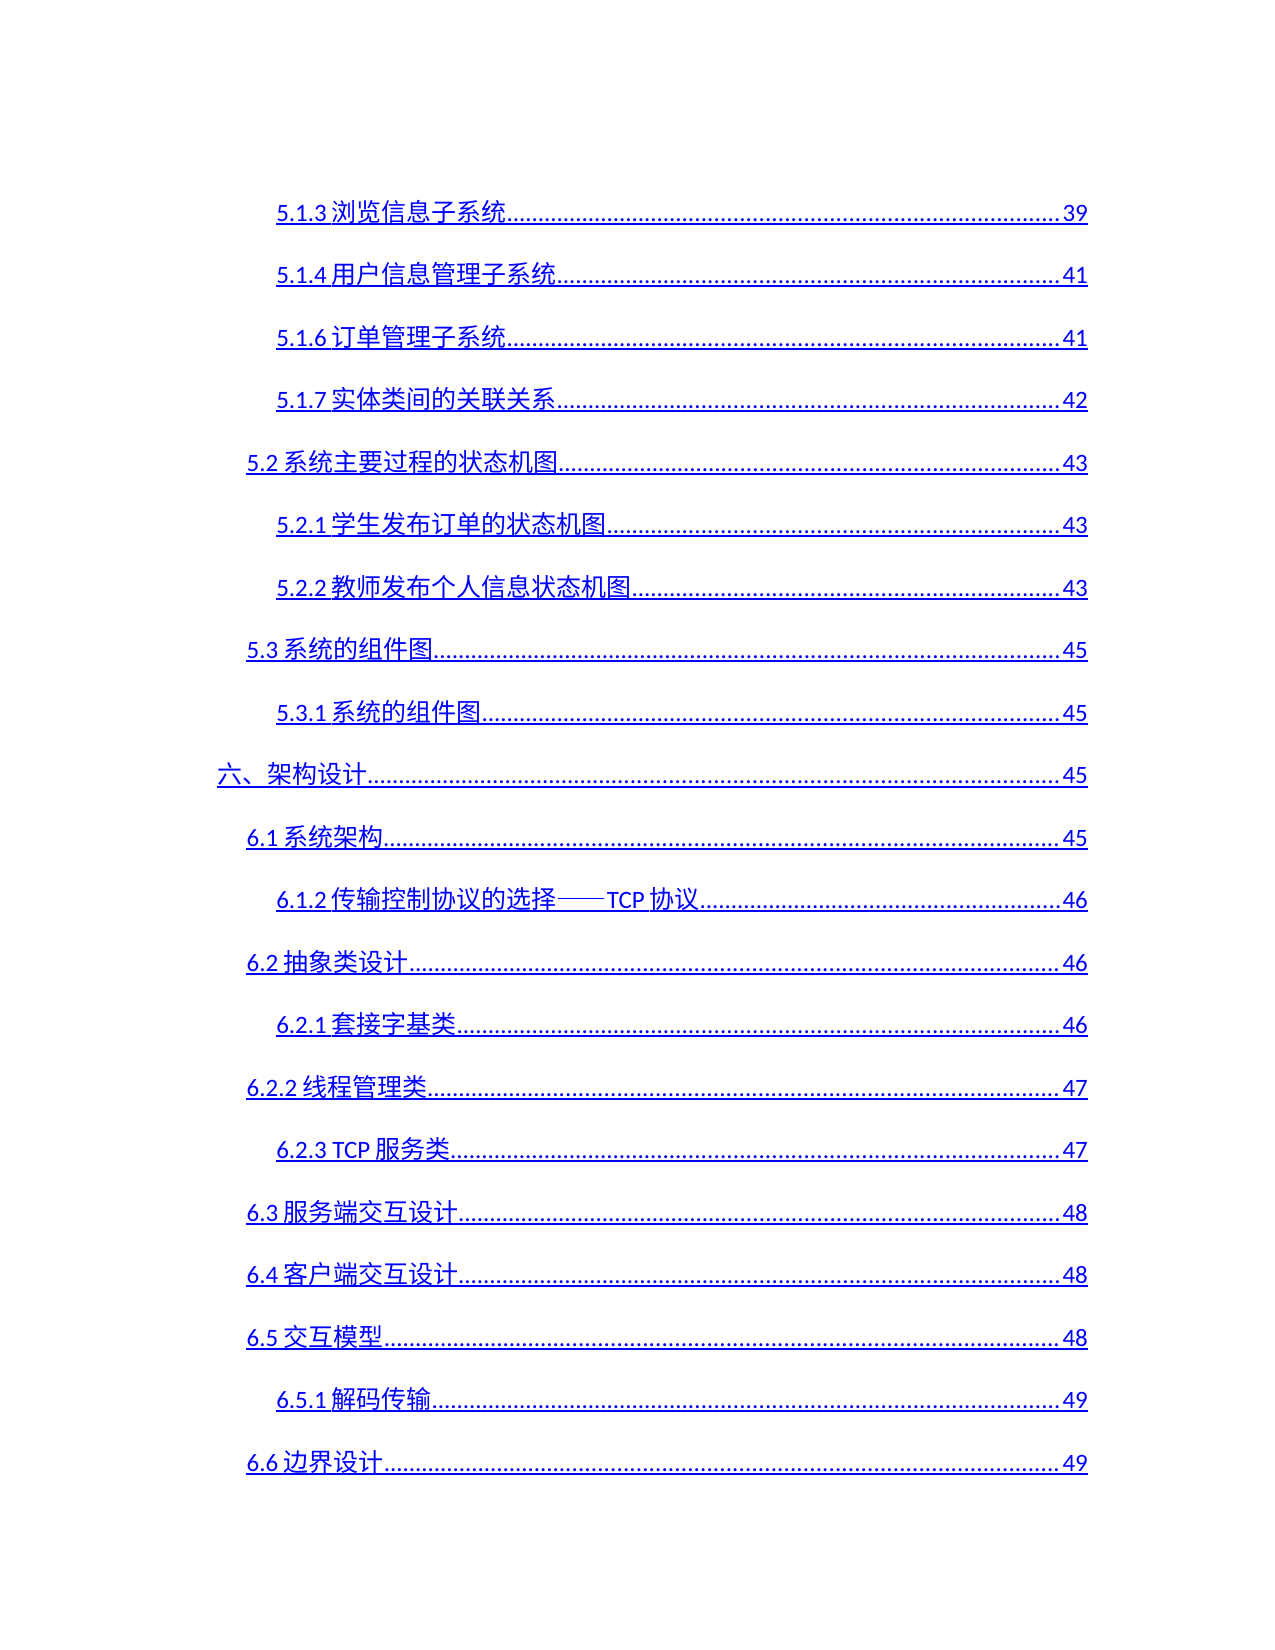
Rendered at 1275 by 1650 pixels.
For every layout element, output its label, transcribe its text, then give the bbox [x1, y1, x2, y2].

text 六、架构设计 45 [217, 731, 1087, 786]
text 5.1.6订单管理子系统 41 [276, 294, 1087, 348]
text [246, 1475, 1087, 1481]
text 6.5.1解码传输 49 [276, 1356, 1087, 1410]
text 6.2.2线程管理类 47 [246, 1044, 1087, 1098]
text [246, 662, 1087, 669]
text [276, 1037, 1087, 1044]
text [246, 475, 1087, 481]
text 6.4客户端交互设计 48 [246, 1231, 1087, 1285]
text 6.6 边界设计 49 [246, 1419, 1087, 1473]
text 5.1.4用户信息管理子系统 41 [276, 231, 1087, 285]
text [246, 1287, 1087, 1294]
text 5.2.1学生发布订单的状态机图 43 [276, 481, 1087, 535]
text [276, 287, 1087, 294]
text [246, 1225, 1087, 1231]
text 6.5 交互模型 48 [246, 1294, 1087, 1348]
text [276, 225, 1087, 231]
text 6.1系统架构 45 [246, 794, 1087, 848]
text [246, 1100, 1087, 1106]
text [276, 1412, 1087, 1419]
text [276, 350, 1087, 356]
text [276, 725, 1087, 731]
text [246, 1350, 1087, 1356]
text 5.2.2教师发布个人信息状态机图 43 [276, 544, 1087, 598]
text [246, 850, 1087, 856]
text 6.2 抽象类设计 46 [246, 919, 1087, 973]
text 5.1.3浏览信息子系统 39 [276, 169, 1087, 223]
text [276, 537, 1087, 544]
text [276, 600, 1087, 606]
text 6.3服务端交互设计 48 [246, 1169, 1087, 1223]
text [246, 975, 1087, 981]
text 6.2.1套接字基类 46 [276, 981, 1087, 1035]
text 6.1.2传输控制协议的选择——TCP协议 46 [276, 856, 1087, 910]
text 5.3.1系统的组件图 45 [276, 669, 1087, 723]
text [276, 412, 1087, 419]
text [276, 912, 1087, 919]
text 5.3系统的组件图 45 [246, 606, 1087, 660]
text 5.2系统主要过程的状态机图 43 [246, 419, 1087, 473]
text 5.1.7实体类间的关联关系 42 [276, 356, 1087, 410]
text 6.2.3 TCP服务类 47 [276, 1106, 1087, 1160]
text [217, 788, 1087, 794]
text [276, 1162, 1087, 1169]
